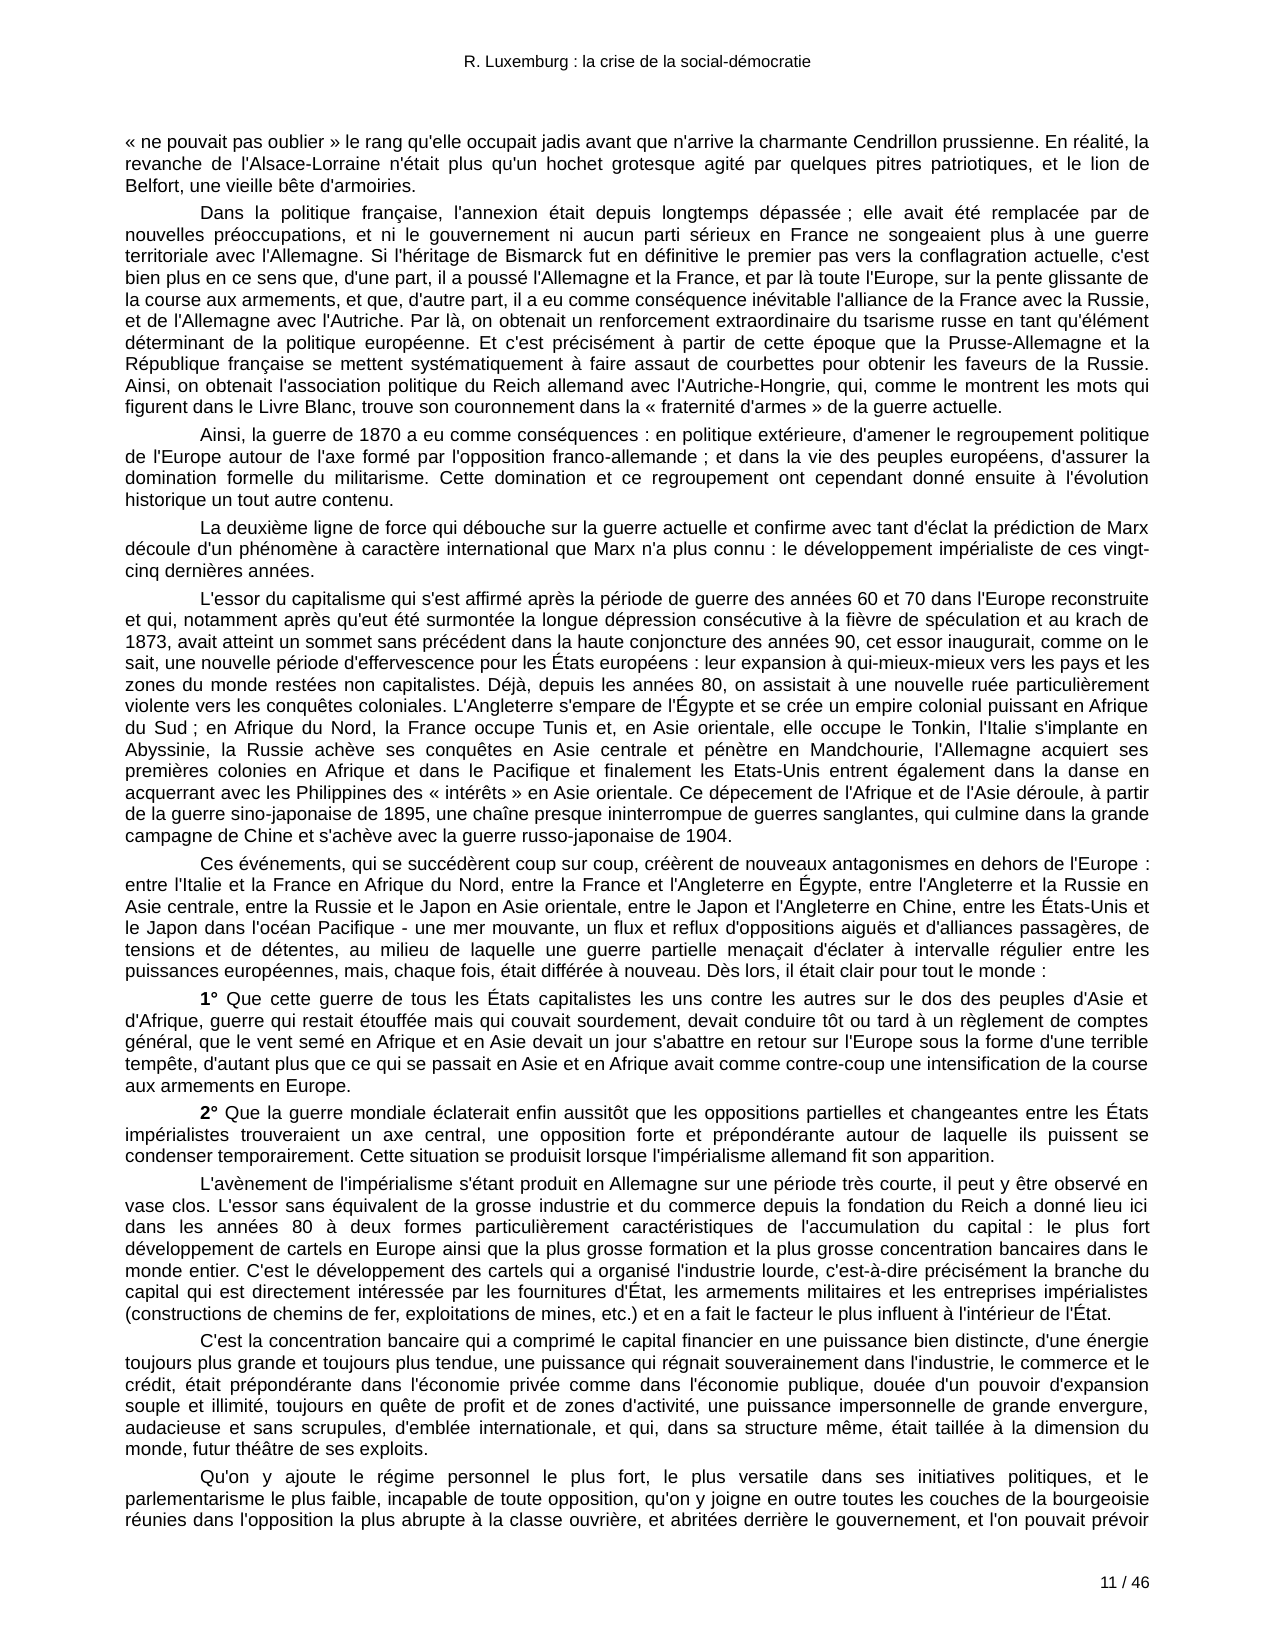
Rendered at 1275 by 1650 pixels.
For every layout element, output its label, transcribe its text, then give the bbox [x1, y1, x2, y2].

text L'essor du capitalisme qui s'est affirmé après la période de guerre des années 60 et 70 dans l'Europe reconstruite et qui, notamment après qu'eut été surmontée la longue dépression consécutive à la fièvre de spéculation et au krach de 1873, avait atteint un sommet sans précédent dans la haute conjoncture des années 90, cet essor inaugurait, comme on le sait, une nouvelle période d'effervescence pour les États européens : leur expansion à qui-mieux-mieux vers les pays et les zones du monde restées non capitalistes. Déjà, depuis les années 80, on assistait à une nouvelle ruée particulièrement violente vers les conquêtes coloniales. L'Angleterre s'empare de l'Égypte et se crée un empire colonial puissant en Afrique du Sud ; en Afrique du Nord, la France occupe Tunis et, en Asie orientale, elle occupe le Tonkin, l'Italie s'implante en Abyssinie, la Russie achève ses conquêtes en Asie centrale et pénètre en Mandchourie, l'Allemagne acquiert ses premières colonies en Afrique et dans le Pacifique et finalement les Etats-Unis entrent également dans la danse en acquerrant avec les Philippines des « intérêts » en Asie orientale. Ce dépecement de l'Afrique et de l'Asie déroule, à partir de la guerre sino-japonaise de 1895, une chaîne presque ininterrompue de guerres sanglantes, qui culmine dans la grande campagne de Chine et s'achève avec la guerre russo-japonaise de 1904. [125, 587, 1150, 846]
text Dans la politique française, l'annexion était depuis longtemps dépassée ; elle avait été remplacée par de nouvelles préoccupations, et ni le gouvernement ni aucun parti sérieux en France ne songeaient plus à une guerre territoriale avec l'Allemagne. Si l'héritage de Bismarck fut en définitive le premier pas vers la conflagration actuelle, c'est bien plus en ce sens que, d'une part, il a poussé l'Allemagne et la France, et par là toute l'Europe, sur la pente glissante de la course aux armements, et que, d'autre part, il a eu comme conséquence inévitable l'alliance de la France avec la Russie, et de l'Allemagne avec l'Autriche. Par là, on obtenait un renforcement extraordinaire du tsarisme russe en tant qu'élément déterminant de la politique européenne. Et c'est précisément à partir de cette époque que la Prusse-Allemagne et la République française se mettent systématiquement à faire assaut de courbettes pour obtenir les faveurs de la Russie. Ainsi, on obtenait l'association politique du Reich allemand avec l'Autriche-Hongrie, qui, comme le montrent les mots qui figurent dans le Livre Blanc, trouve son couronnement dans la « fraternité d'armes » de la guerre actuelle. [125, 202, 1150, 418]
text Ces événements, qui se succédèrent coup sur coup, créèrent de nouveaux antagonismes en dehors de l'Europe : entre l'Italie et la France en Afrique du Nord, entre la France et l'Angleterre en Égypte, entre l'Angleterre et la Russie en Asie centrale, entre la Russie et le Japon en Asie orientale, entre le Japon et l'Angleterre en Chine, entre les États-Unis et le Japon dans l'océan Pacifique - une mer mouvante, un flux et reflux d'oppositions aiguës et d'alliances passagères, de tensions et de détentes, au milieu de laquelle une guerre partielle menaçait d'éclater à intervalle régulier entre les puissances européennes, mais, chaque fois, était différée à nouveau. Dès lors, il était clair pour tout le monde : [125, 852, 1150, 982]
text La deuxième ligne de force qui débouche sur la guerre actuelle et confirme avec tant d'éclat la prédiction de Marx découle d'un phénomène à caractère international que Marx n'a plus connu : le développement impérialiste de ces vingt-cinq dernières années. [125, 517, 1150, 581]
text « ne pouvait pas oublier » le rang qu'elle occupait jadis avant que n'arrive la charmante Cendrillon prussienne. En réalité, la revanche de l'Alsace-Lorraine n'était plus qu'un hochet grotesque agité par quelques pitres patriotiques, et le lion de Belfort, une vieille bête d'armoiries. [125, 131, 1150, 196]
text 2° Que la guerre mondiale éclaterait enfin aussitôt que les oppositions partielles et changeantes entre les États impérialistes trouveraient un axe central, une opposition forte et prépondérante autour de laquelle ils puissent se condenser temporairement. Cette situation se produisit lorsque l'impérialisme allemand fit son apparition. [125, 1102, 1150, 1167]
text C'est la concentration bancaire qui a comprimé le capital financier en une puissance bien distincte, d'une énergie toujours plus grande et toujours plus tendue, une puissance qui régnait souverainement dans l'industrie, le commerce et le crédit, était prépondérante dans l'économie privée comme dans l'économie publique, douée d'un pouvoir d'expansion souple et illimité, toujours en quête de profit et de zones d'activité, une puissance impersonnelle de grande envergure, audacieuse et sans scrupules, d'emblée internationale, et qui, dans sa structure même, était taillée à la dimension du monde, futur théâtre de ses exploits. [125, 1330, 1150, 1460]
text L'avènement de l'impérialisme s'étant produit en Allemagne sur une période très courte, il peut y être observé en vase clos. L'essor sans équivalent de la grosse industrie et du commerce depuis la fondation du Reich a donné lieu ici dans les années 80 à deux formes particulièrement caractéristiques de l'accumulation du capital : le plus fort développement de cartels en Europe ainsi que la plus grosse formation et la plus grosse concentration bancaires dans le monde entier. C'est le développement des cartels qui a organisé l'industrie lourde, c'est-à-dire précisément la branche du capital qui est directement intéressée par les fournitures d'État, les armements militaires et les entreprises impérialistes (constructions de chemins de fer, exploitations de mines, etc.) et en a fait le facteur le plus influent à l'intérieur de l'État. [125, 1173, 1150, 1324]
text Qu'on y ajoute le régime personnel le plus fort, le plus versatile dans ses initiatives politiques, et le parlementarisme le plus faible, incapable de toute opposition, qu'on y joigne en outre toutes les couches de la bourgeoisie réunies dans l'opposition la plus abrupte à la classe ouvrière, et abritées derrière le gouvernement, et l'on pouvait prévoir [125, 1466, 1150, 1531]
text Ainsi, la guerre de 1870 a eu comme conséquences : en politique extérieure, d'amener le regroupement politique de l'Europe autour de l'axe formé par l'opposition franco-allemande ; et dans la vie des peuples européens, d'assurer la domination formelle du militarisme. Cette domination et ce regroupement ont cependant donné ensuite à l'évolution historique un tout autre contenu. [125, 424, 1150, 510]
text 1° Que cette guerre de tous les États capitalistes les uns contre les autres sur le dos des peuples d'Asie et d'Afrique, guerre qui restait étouffée mais qui couvait sourdement, devait conduire tôt ou tard à un règlement de comptes général, que le vent semé en Afrique et en Asie devait un jour s'abattre en retour sur l'Europe sous la forme d'une terrible tempête, d'autant plus que ce qui se passait en Asie et en Afrique avait comme contre-coup une intensification de la course aux armements en Europe. [125, 988, 1150, 1096]
